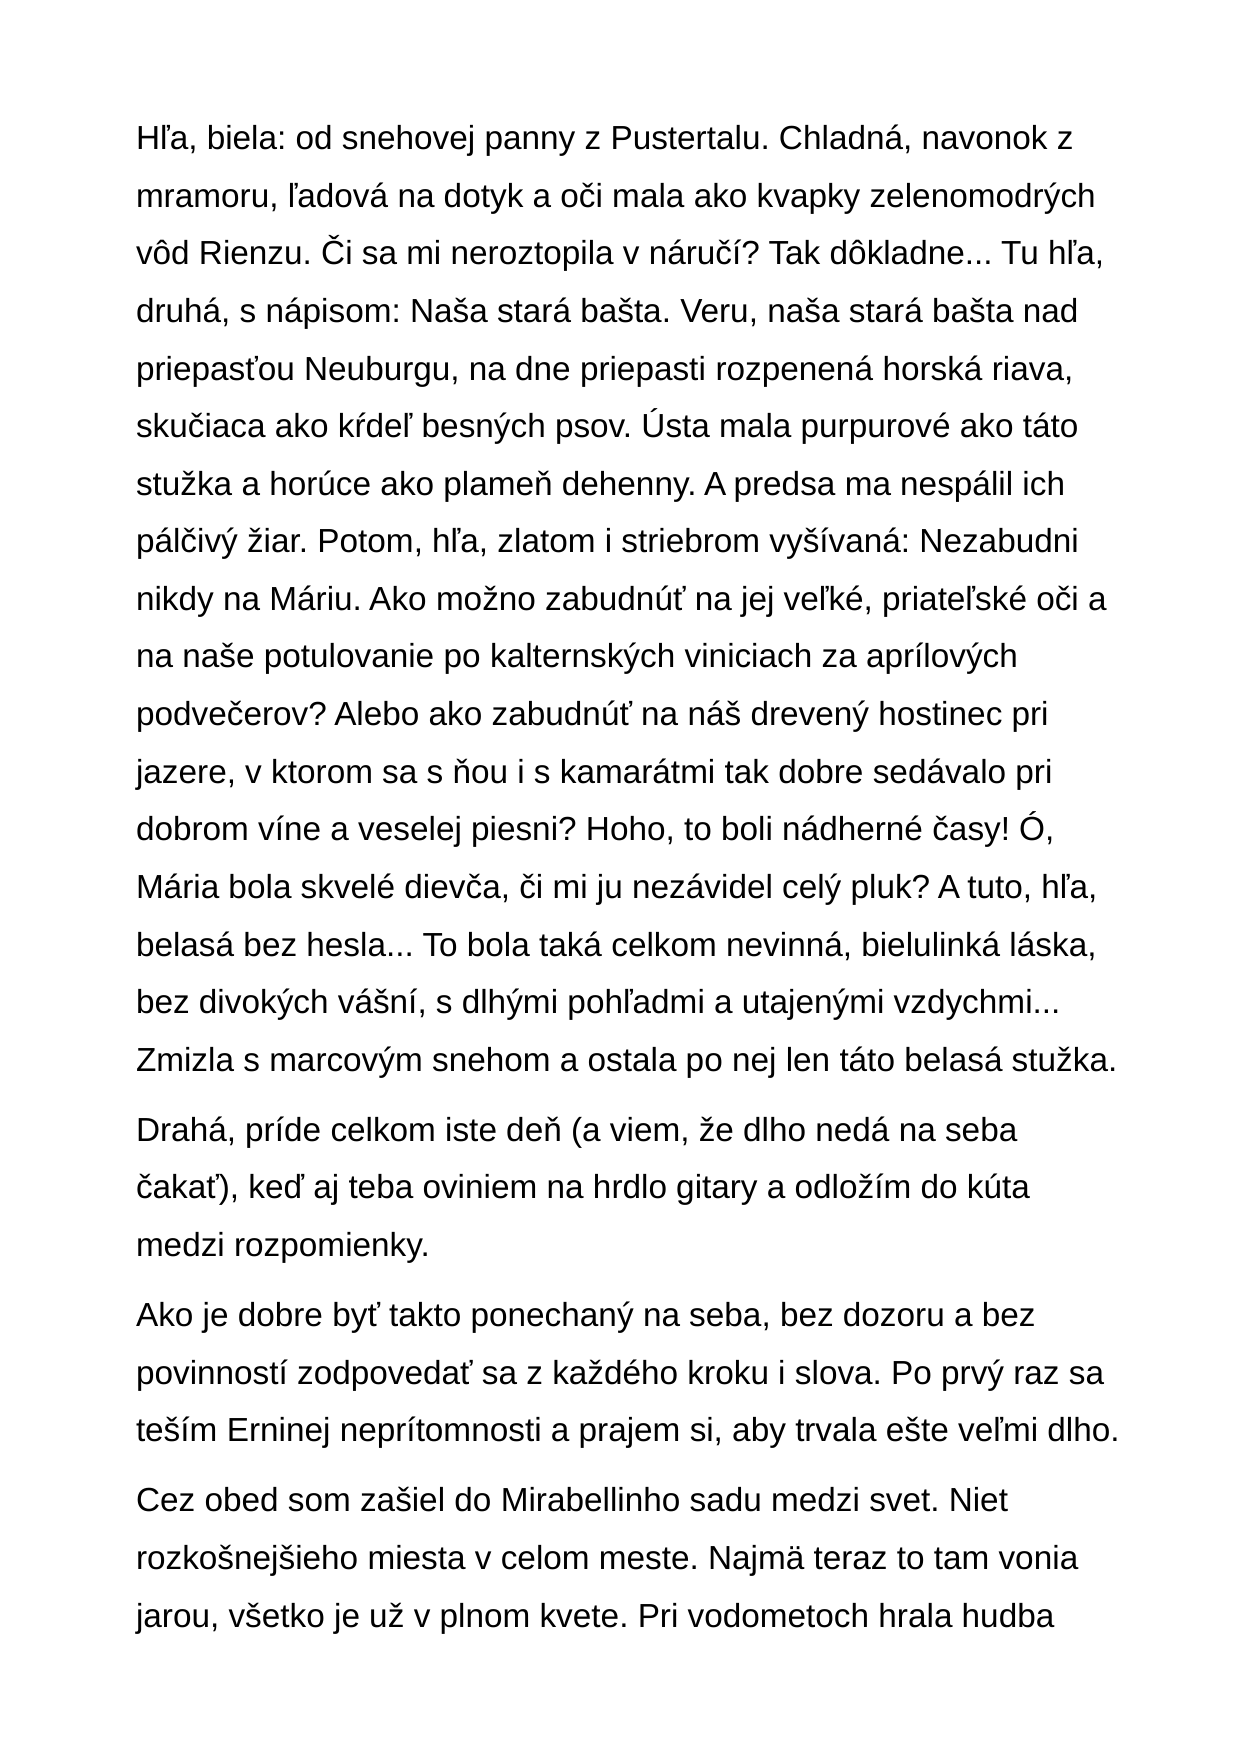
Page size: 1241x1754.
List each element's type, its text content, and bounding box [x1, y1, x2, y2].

text Drahá, príde celkom iste deň (a viem, že dlho nedá na seba čakať), keď aj teba oviniem na hrdlo gitary a odložím do kúta medzi rozpomienky. [136, 1110, 1122, 1263]
text Ako je dobre byť takto ponechaný na seba, bez dozoru a bez povinností zodpovedať sa z každého kroku i slova. Po prvý raz sa teším Erninej neprítomnosti a prajem si, aby trvala ešte veľmi dlho. [136, 1295, 1122, 1449]
text Hľa, biela: od snehovej panny z Pustertalu. Chladná, navonok z mramoru, ľadová na dotyk a oči mala ako kvapky zelenomodrých vôd Rienzu. Či sa mi neroztopila v náručí? Tak dôkladne... Tu hľa, druhá, s nápisom: Naša stará bašta. Veru, naša stará bašta nad priepasťou Neuburgu, na dne priepasti rozpenená horská riava, skučiaca ako kŕdeľ besných psov. Ústa mala purpurové ako táto stužka a horúce ako plameň dehenny. A predsa ma nespálil ich pálčivý žiar. Potom, hľa, zlatom i striebrom vyšívaná: Nezabudni nikdy na Máriu. Ako možno zabudnúť na jej veľké, priateľské oči a na naše potulovanie po kalternských viniciach za aprílových podvečerov? Alebo ako zabudnúť na náš drevený hostinec pri jazere, v ktorom sa s ňou i s kamarátmi tak dobre sedávalo pri dobrom víne a veselej piesni? Hoho, to boli nádherné časy! Ó, Mária bola skvelé dievča, či mi ju nezávidel celý pluk? A tuto, hľa, belasá bez hesla... To bola taká celkom nevinná, bielulinká láska, bez divokých vášní, s dlhými pohľadmi a utajenými vzdychmi... Zmizla s marcovým snehom a ostala po nej len táto belasá stužka. [136, 118, 1122, 1078]
text Cez obed som zašiel do Mirabellinho sadu medzi svet. Niet rozkošnejšieho miesta v celom meste. Najmä teraz to tam vonia jarou, všetko je už v plnom kvete. Pri vodometoch hrala hudba [136, 1481, 1122, 1634]
